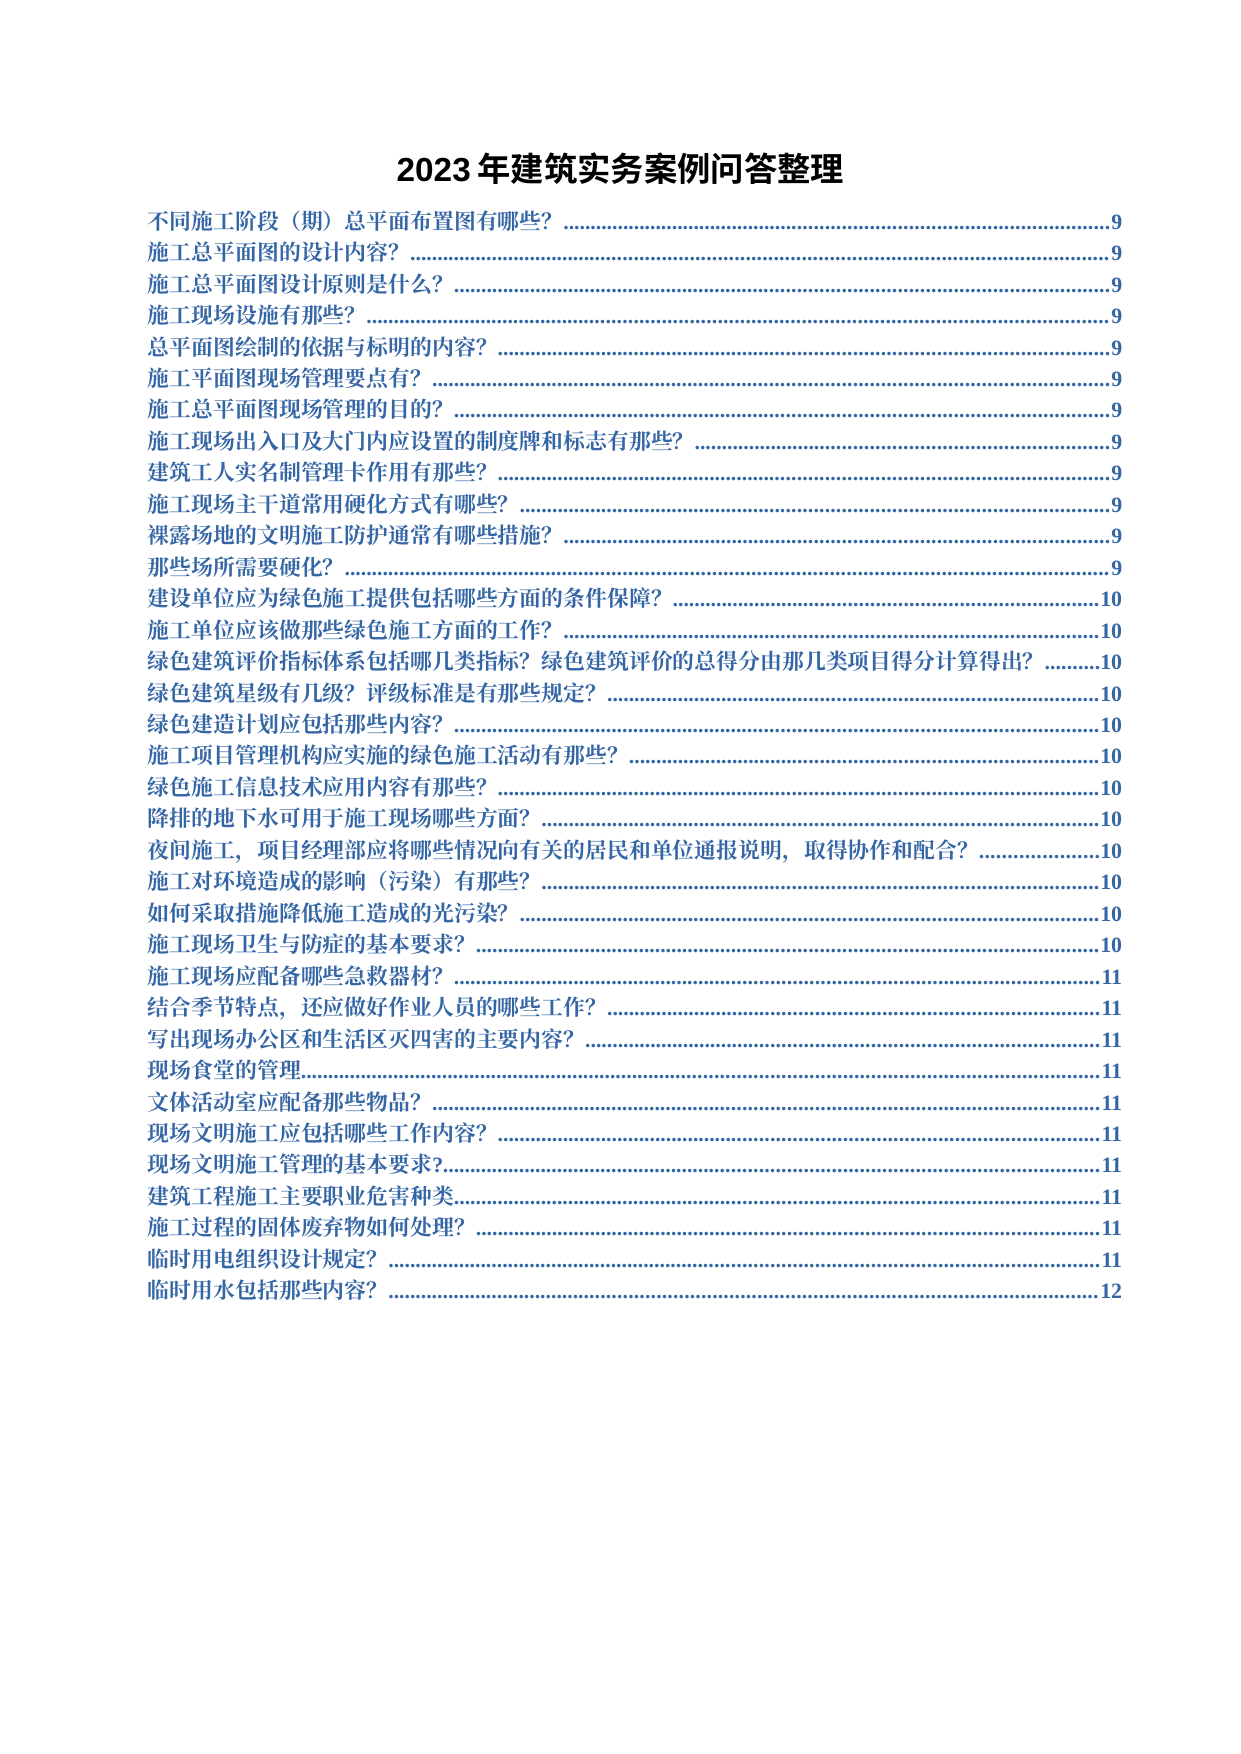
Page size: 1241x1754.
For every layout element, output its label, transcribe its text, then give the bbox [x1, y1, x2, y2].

subtitle 施工现场设施有那些？ 9 [148, 298, 1122, 330]
subtitle 文体活动室应配备那些物品？ 11 [148, 1085, 1122, 1116]
subtitle 施工对环境造成的影响（污染）有那些？ 10 [148, 864, 1122, 896]
subtitle 总平面图绘制的依据与标明的内容？ 9 [148, 330, 1122, 361]
subtitle 施工现场应配备哪些急救器材？ 11 [148, 959, 1122, 990]
subtitle 降排的地下水可用于施工现场哪些方面？ 10 [148, 802, 1122, 833]
subtitle 施工总平面图现场管理的目的？ 9 [148, 393, 1122, 424]
subtitle 绿色建造计划应包括那些内容？ 10 [148, 707, 1122, 739]
subtitle 现场文明施工管理的基本要求? 11 [148, 1148, 1122, 1179]
subtitle 2023年建筑实务案例问答整理 [118, 143, 1122, 191]
subtitle 施工项目管理机构应实施的绿色施工活动有那些？ 10 [148, 739, 1122, 770]
subtitle 施工单位应该做那些绿色施工方面的工作？ 10 [148, 613, 1122, 644]
subtitle 现场食堂的管理 11 [148, 1053, 1122, 1085]
subtitle 临时用水包括那些内容？ 12 [148, 1273, 1122, 1305]
subtitle 现场文明施工应包括哪些工作内容？ 11 [148, 1116, 1122, 1148]
subtitle 施工总平面图的设计内容？ 9 [148, 235, 1122, 267]
subtitle 夜间施工，项目经理部应将哪些情况向有关的居民和单位通报说明，取得协作和配合？ 10 [148, 833, 1122, 864]
subtitle 绿色建筑星级有几级？评级标准是有那些规定？ 10 [148, 676, 1122, 707]
subtitle 建筑工人实名制管理卡作用有那些？ 9 [148, 456, 1122, 487]
subtitle 那些场所需要硬化？ 9 [148, 550, 1122, 581]
subtitle 施工现场卫生与防症的基本要求？ 10 [148, 927, 1122, 959]
subtitle 裸露场地的文明施工防护通常有哪些措施？ 9 [148, 518, 1122, 550]
subtitle 建筑工程施工主要职业危害种类 11 [148, 1179, 1122, 1211]
subtitle 如何采取措施降低施工造成的光污染？ 10 [148, 896, 1122, 927]
subtitle 施工过程的固体废弃物如何处理？ 11 [148, 1211, 1122, 1242]
subtitle 施工平面图现场管理要点有？ 9 [148, 361, 1122, 393]
subtitle 建设单位应为绿色施工提供包括哪些方面的条件保障？ 10 [148, 581, 1122, 613]
subtitle 施工现场出入口及大门内应设置的制度牌和标志有那些？ 9 [148, 424, 1122, 456]
subtitle 结合季节特点，还应做好作业人员的哪些工作？ 11 [148, 990, 1122, 1022]
subtitle 写出现场办公区和生活区灭四害的主要内容？ 11 [148, 1022, 1122, 1053]
subtitle 绿色施工信息技术应用内容有那些？ 10 [148, 770, 1122, 802]
subtitle 施工现场主干道常用硬化方式有哪些？ 9 [148, 487, 1122, 518]
subtitle 临时用电组织设计规定？ 11 [148, 1242, 1122, 1273]
subtitle 施工总平面图设计原则是什么？ 9 [148, 267, 1122, 298]
subtitle 绿色建筑评价指标体系包括哪几类指标？绿色建筑评价的总得分由那几类项目得分计算得出？ 10 [148, 644, 1122, 676]
subtitle 不同施工阶段（期）总平面布置图有哪些？ 9 [148, 204, 1122, 235]
